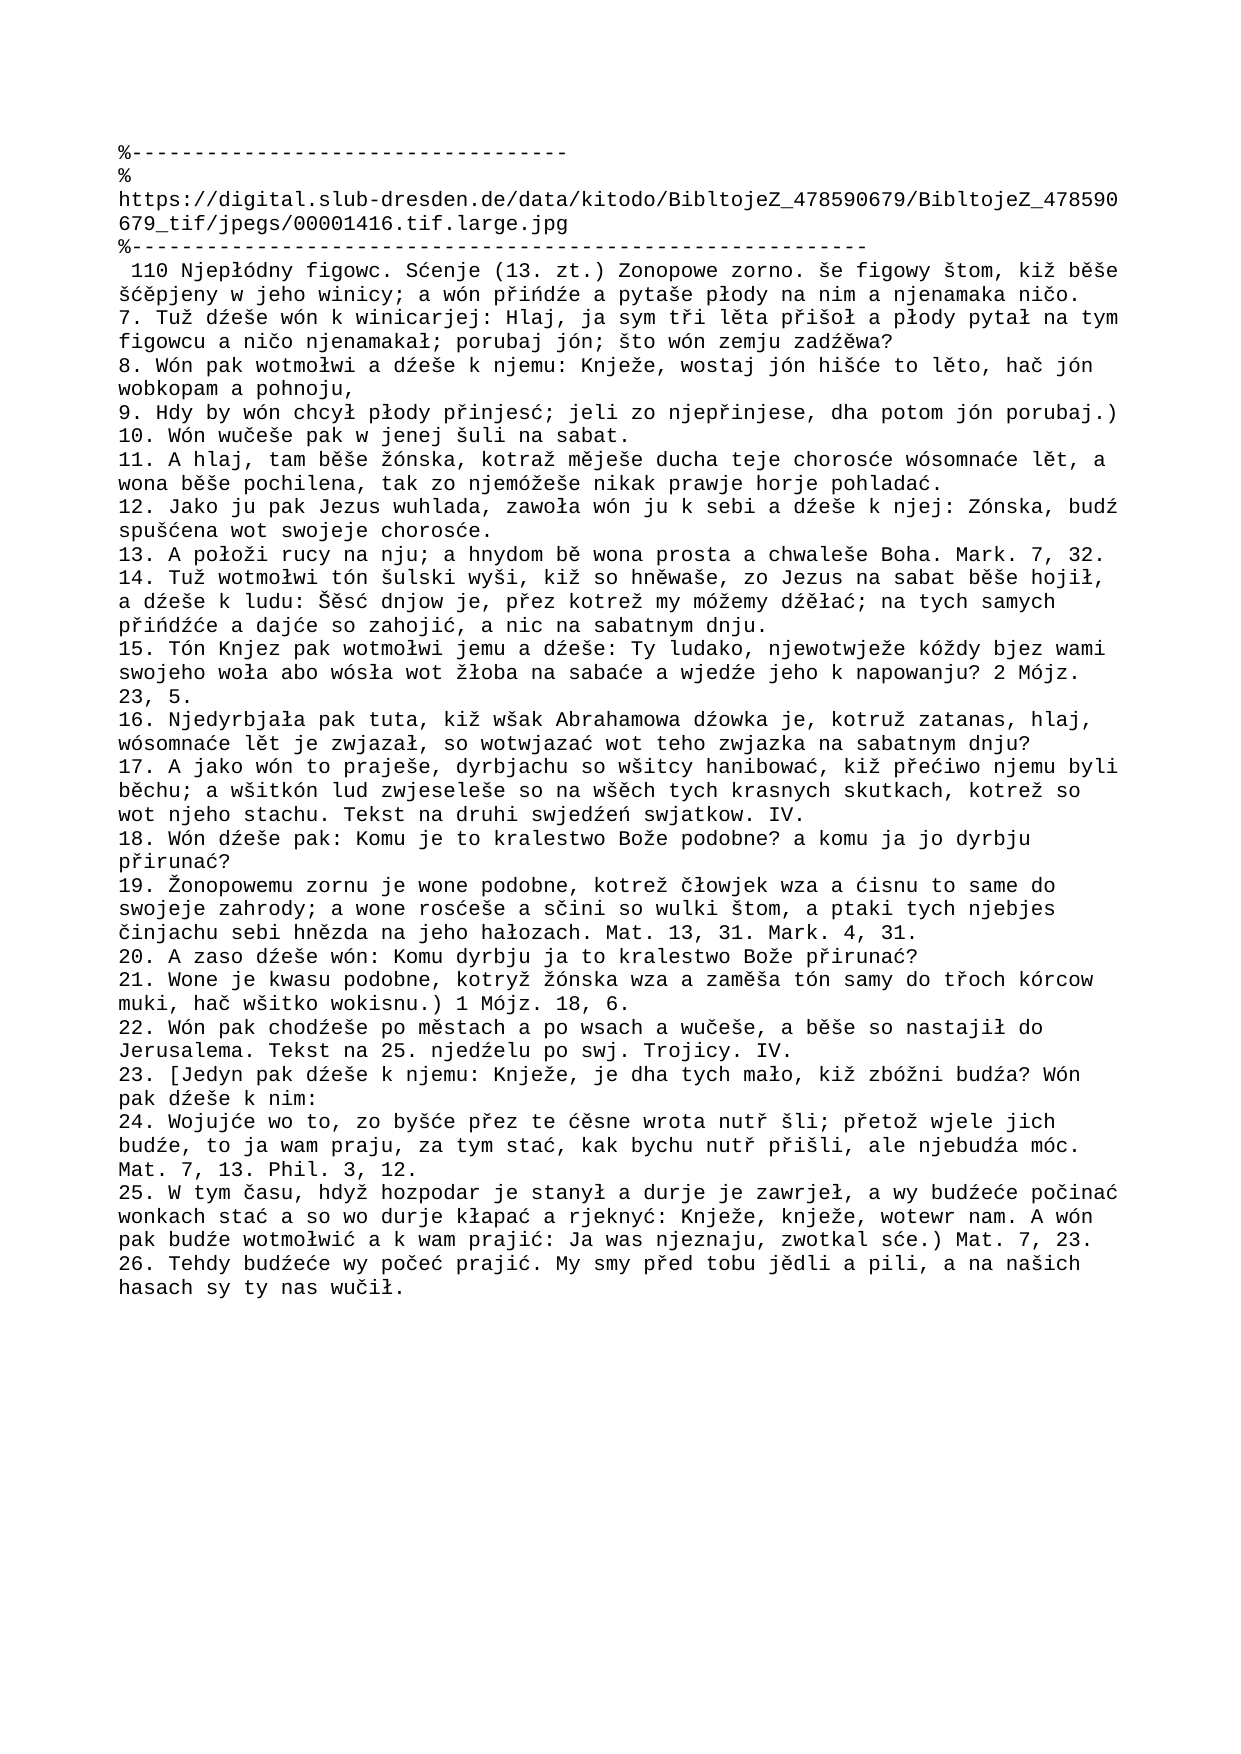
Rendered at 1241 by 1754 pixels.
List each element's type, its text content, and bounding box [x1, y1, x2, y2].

text 25. W tym času, hdyž hozpodar je stanył a durje je zawrjeł, a wy budźeće počinać wonkach stać a so wo durje kłapać a rjeknyć: Knježe, knježe, wotewr nam. A wón pak budźe wotmołwić a k wam prajić: Ja was njeznaju, zwotkal sće.) Mat. 7, 23. [118, 1182, 1122, 1253]
text %----------------------------------- [118, 142, 1122, 165]
text 14. Tuž wotmołwi tón šulski wyši, kiž so hněwaše, zo Jezus na sabat běše hojił, a dźeše k ludu: Šěsć dnjow je, přez kotrež my móžemy dźěłać; na tych samych přińdźće a dajće so zahojić, a nic na sabatnym dnju. [118, 567, 1122, 638]
text 20. A zaso dźeše wón: Komu dyrbju ja to kralestwo Bože přirunać? [118, 946, 1122, 969]
text 7. Tuž dźeše wón k winicarjej: Hlaj, ja sym tři lěta přišoł a płody pytał na tym figowcu a ničo njenamakał; porubaj jón; što wón zemju zadźěwa? [118, 307, 1122, 354]
text 10. Wón wučeše pak w jenej šuli na sabat. [118, 426, 1122, 449]
text 11. A hlaj, tam běše žónska, kotraž měješe ducha teje chorosće wósomnaće lět, a wona běše pochilena, tak zo njemóžeše nikak prawje horje pohladać. [118, 449, 1122, 496]
text 15. Tón Knjez pak wotmołwi jemu a dźeše: Ty ludako, njewotwježe kóždy bjez wami swojeho woła abo wósła wot žłoba na sabaće a wjedźe jeho k napowanju? 2 Mójz. 23, 5. [118, 638, 1122, 709]
text 17. A jako wón to praješe, dyrbjachu so wšitcy hanibować, kiž přećiwo njemu byli běchu; a wšitkón lud zwjeseleše so na wšěch tych krasnych skutkach, kotrež so wot njeho stachu. Tekst na druhi swjedźeń swjatkow. IV. [118, 757, 1122, 827]
text 13. A połoži rucy na nju; a hnydom bě wona prosta a chwaleše Boha. Mark. 7, 32. [118, 544, 1122, 567]
text 22. Wón pak chodźeše po městach a po wsach a wučeše, a běše so nastajił do Jerusalema. Tekst na 25. njedźelu po swj. Trojicy. IV. [118, 1017, 1122, 1064]
text 21. Wone je kwasu podobne, kotryž žónska wza a zaměša tón samy do třoch kórcow muki, hač wšitko wokisnu.) 1 Mójz. 18, 6. [118, 969, 1122, 1017]
text 16. Njedyrbjała pak tuta, kiž wšak Abrahamowa dźowka je, kotruž zatanas, hlaj, wósomnaće lět je zwjazał, so wotwjazać wot teho zwjazka na sabatnym dnju? [118, 709, 1122, 757]
text %----------------------------------------------------------- [118, 236, 1122, 260]
text 24. Wojujće wo to, zo byšće přez te ćěsne wrota nutř šli; přetož wjele jich budźe, to ja wam praju, za tym stać, kak bychu nutř přišli, ale njebudźa móc. Mat. 7, 13. Phil. 3, 12. [118, 1111, 1122, 1182]
text 26. Tehdy budźeće wy počeć prajić. My smy před tobu jědli a pili, a na našich hasach sy ty nas wučił. [118, 1253, 1122, 1300]
text 9. Hdy by wón chcył płody přinjesć; jeli zo njepřinjese, dha potom jón porubaj.) [118, 402, 1122, 426]
text % https://digital.slub-dresden.de/data/kitodo/BibltojeZ_478590679/BibltojeZ_478590679_tif/jpegs/00001416.tif.large.jpg [118, 165, 1122, 236]
text 12. Jako ju pak Jezus wuhlada, zawoła wón ju k sebi a dźeše k njej: Zónska, budź spušćena wot swojeje chorosće. [118, 496, 1122, 544]
text 18. Wón dźeše pak: Komu je to kralestwo Bože podobne? a komu ja jo dyrbju přirunać? [118, 827, 1122, 875]
text 19. Žonopowemu zornu je wone podobne, kotrež čłowjek wza a ćisnu to same do swojeje zahrody; a wone rosćeše a sčini so wulki štom, a ptaki tych njebjes činjachu sebi hnězda na jeho hałozach. Mat. 13, 31. Mark. 4, 31. [118, 875, 1122, 946]
text 110 Njepłódny figowc. Sćenje (13. zt.) Zonopowe zorno. še figowy štom, kiž běše šćěpjeny w jeho winicy; a wón přińdźe a pytaše płody na nim a njenamaka ničo. [118, 260, 1122, 307]
text 23. [Jedyn pak dźeše k njemu: Knježe, je dha tych mało, kiž zbóžni budźa? Wón pak dźeše k nim: [118, 1064, 1122, 1111]
text 8. Wón pak wotmołwi a dźeše k njemu: Knježe, wostaj jón hišće to lěto, hač jón wobkopam a pohnoju, [118, 354, 1122, 402]
